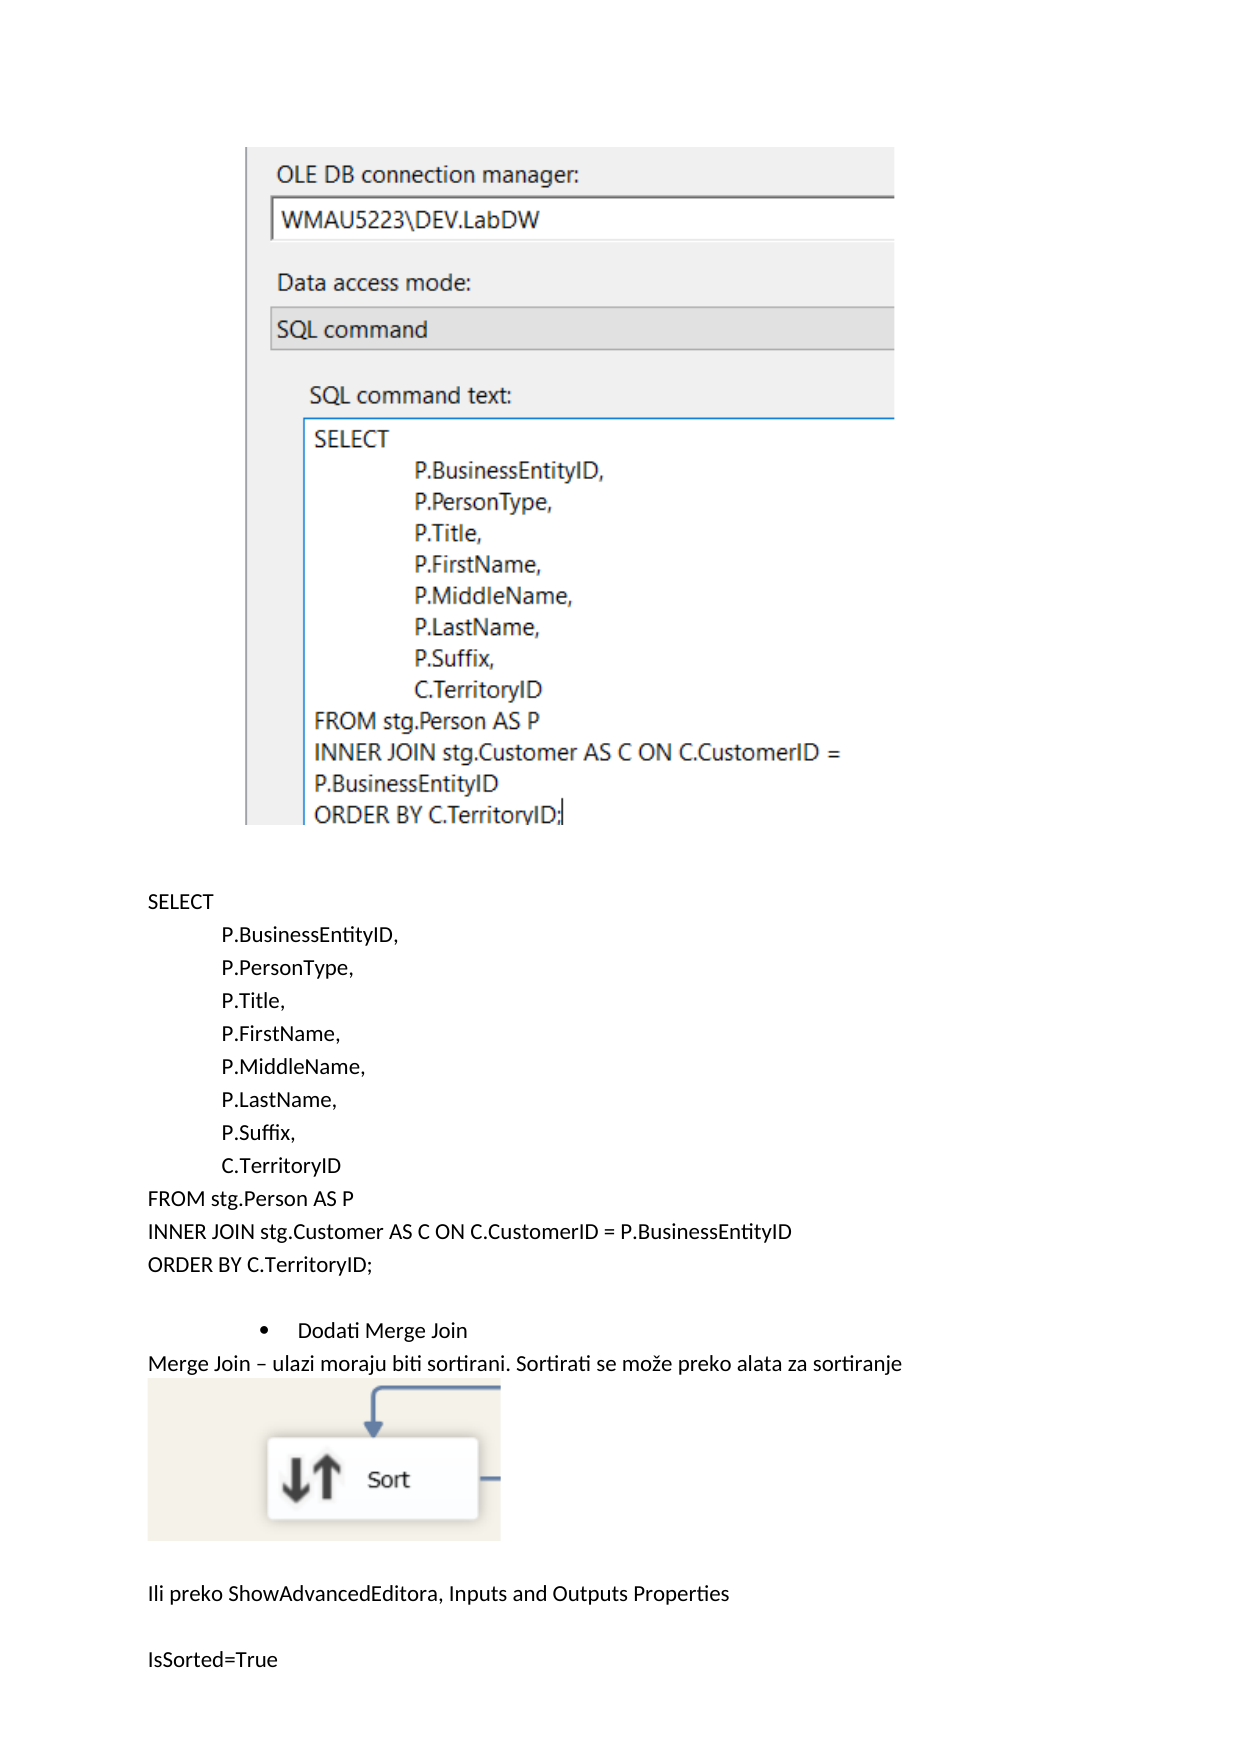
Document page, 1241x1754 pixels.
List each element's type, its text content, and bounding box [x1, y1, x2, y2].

text C.TerritoryID [148, 1151, 1093, 1179]
text P.FirstName, [148, 1019, 1093, 1047]
text Merge Join – ulazi moraju biti sortirani. Sortirati se može preko alata za sortiranje [148, 1349, 1093, 1541]
text ORDER BY C.TerritoryID; [148, 1250, 1093, 1278]
text IsSorted=True [148, 1645, 1093, 1673]
text P.PersonType, [148, 953, 1093, 981]
text SELECT [148, 887, 1093, 915]
text P.LastName, [148, 1085, 1093, 1113]
text INNER JOIN stg.Customer AS C ON C.CustomerID = P.BusinessEntityID [148, 1217, 1093, 1245]
text P.MiddleName, [148, 1052, 1093, 1080]
text Ili preko ShowAdvancedEditora, Inputs and Outputs Properties [148, 1579, 1093, 1607]
text FROM stg.Person AS P [148, 1184, 1093, 1212]
text P.Title, [148, 986, 1093, 1014]
text P.Suffix, [148, 1118, 1093, 1146]
text P.BusinessEntityID, [148, 920, 1093, 948]
list Dodati Merge Join [260, 1316, 1093, 1344]
